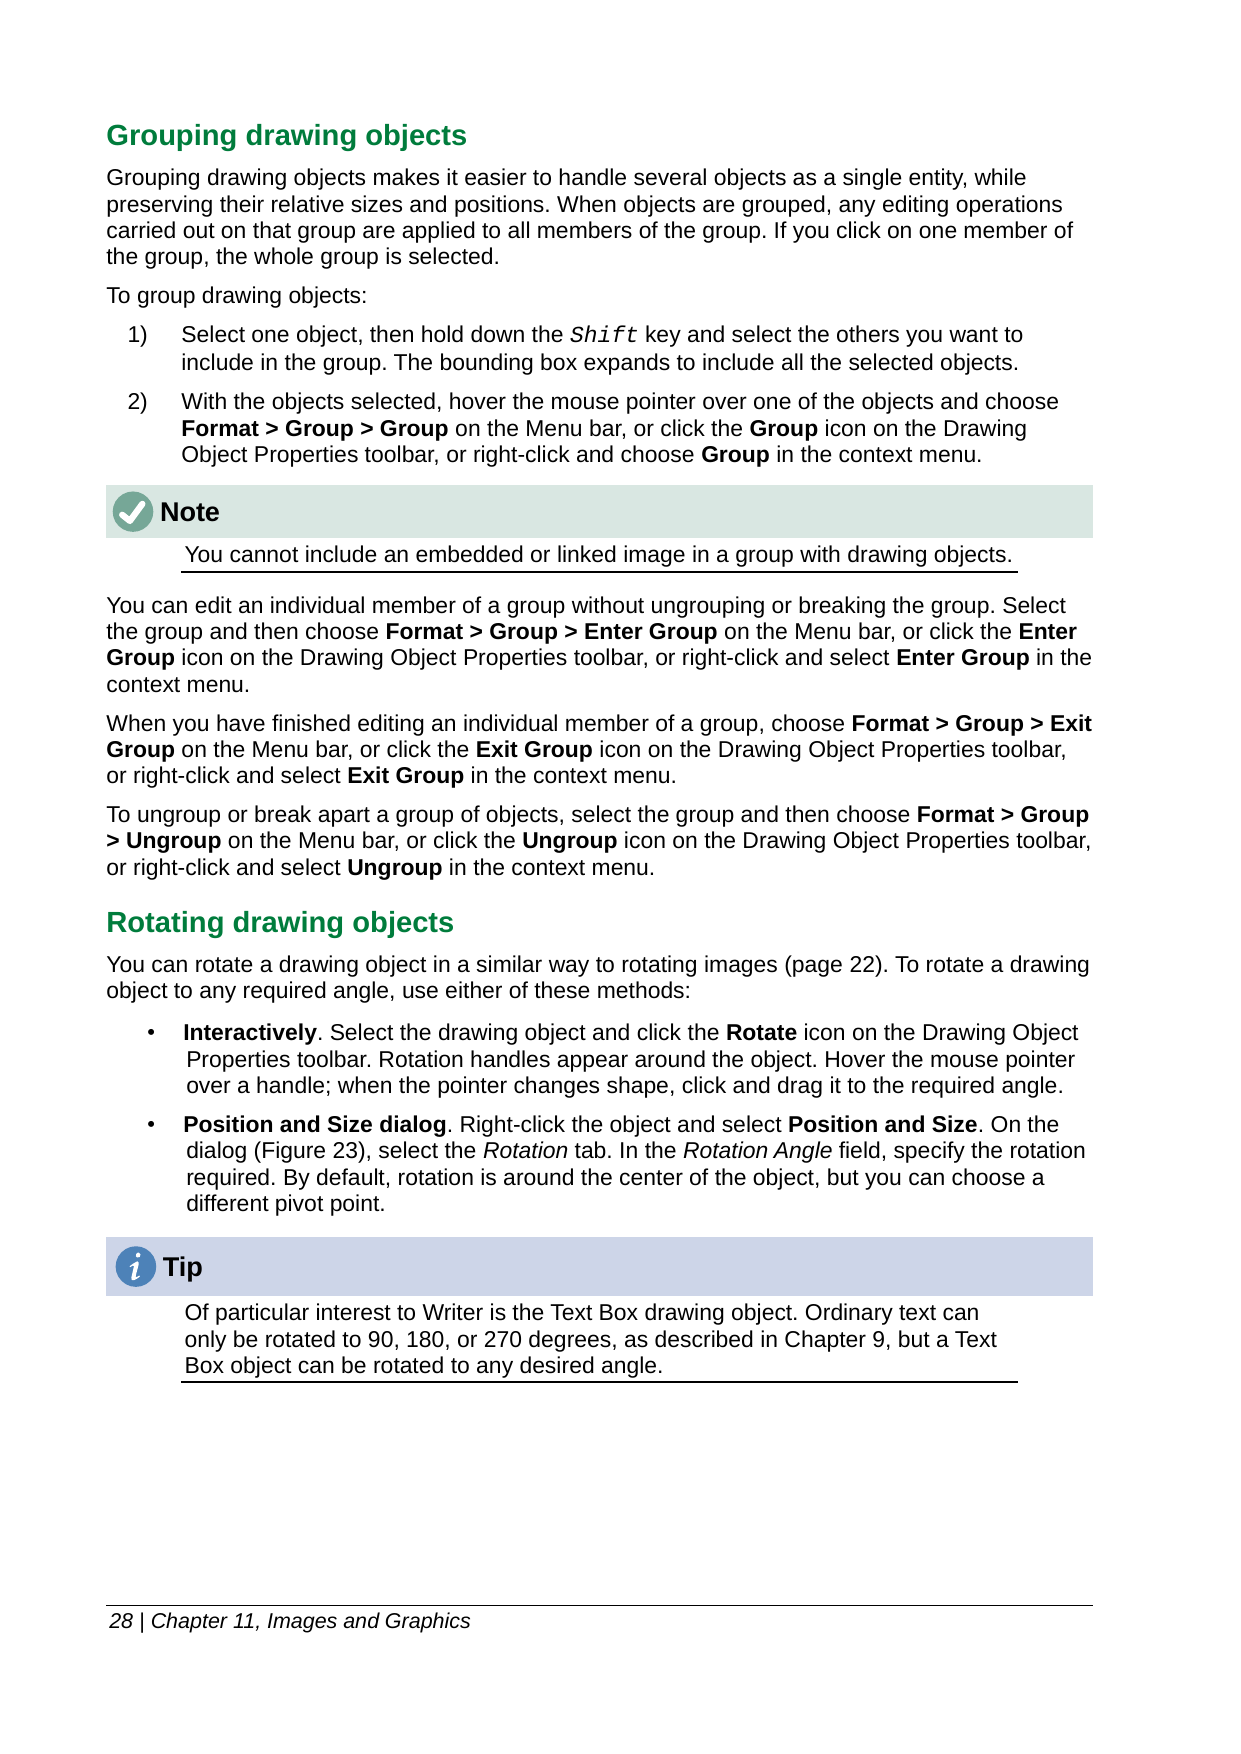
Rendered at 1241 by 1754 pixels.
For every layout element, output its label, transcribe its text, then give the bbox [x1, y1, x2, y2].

subtitle Tip [106, 1237, 1093, 1296]
text When you have finished editing an individual member of a group, choose Format > Group > Exit Group on the Menu bar, or click the Exit Group icon on the Drawing Object Properties toolbar, or right-click and select Exit Group in the context menu. [106, 709, 1093, 788]
text Grouping drawing objects makes it easier to handle several objects as a single entity, while preserving their relative sizes and positions. When objects are grouped, any editing operations carried out on that group are applied to all members of the group. If you click on one member of the group, the whole group is selected. [106, 164, 1093, 269]
text You can rotate a drawing object in a similar way to rotating images (page 23). To rotate a drawing object to any required angle, use either of these methods: [106, 951, 1093, 1004]
list Position and Size dialog. Right-click the object and select Position and Size. On the dialog (Figure 23), select the Rotation tab. In the Rotation Angle field, specify the rotation required. By default, rotation is around the center of the object, but you can choose a different pivot point. [144, 1108, 1093, 1219]
text Of particular interest to Writer is the Text Box drawing object. Ordinary text can only be rotated to 90, 180, or 270 degrees, as described in Chapter 9, but a Text Box object can be rotated to any desired angle. [181, 1296, 1018, 1381]
subtitle Grouping drawing objects [106, 118, 1093, 152]
subtitle Rotating drawing objects [106, 905, 1093, 939]
text You cannot include an embedded or linked image in a group with drawing objects. [181, 538, 1018, 571]
list Interactively. Select the drawing object and click the Rotate icon on the Drawing Object Properties toolbar. Rotation handles appear around the object. Hover the mouse pointer over a handle; when the pointer changes shape, click and drag it to the required angle. [144, 1016, 1093, 1098]
text To ungroup or break apart a group of objects, select the group and then choose Format > Group > Ungroup on the Menu bar, or click the Ungroup icon on the Drawing Object Properties toolbar, or right-click and select Ungroup in the context menu. [106, 801, 1093, 880]
list With the objects selected, hover the mouse pointer over one of the objects and choose Format > Group > Group on the Menu bar, or click the Group icon on the Drawing Object Properties toolbar, or right-click and choose Group in the context menu. [148, 388, 1093, 467]
list To group drawing objects: [106, 282, 1093, 308]
list Select one object, then hold down the Shift key and select the others you want to include in the group. The bounding box expands to include all the selected objects. [148, 321, 1093, 376]
text You can edit an individual member of a group without ungrouping or breaking the group. Select the group and then choose Format > Group > Enter Group on the Menu bar, or click the Enter Group icon on the Drawing Object Properties toolbar, or right-click and select Enter Group in the context menu. [106, 592, 1093, 697]
subtitle Note [106, 485, 1093, 538]
